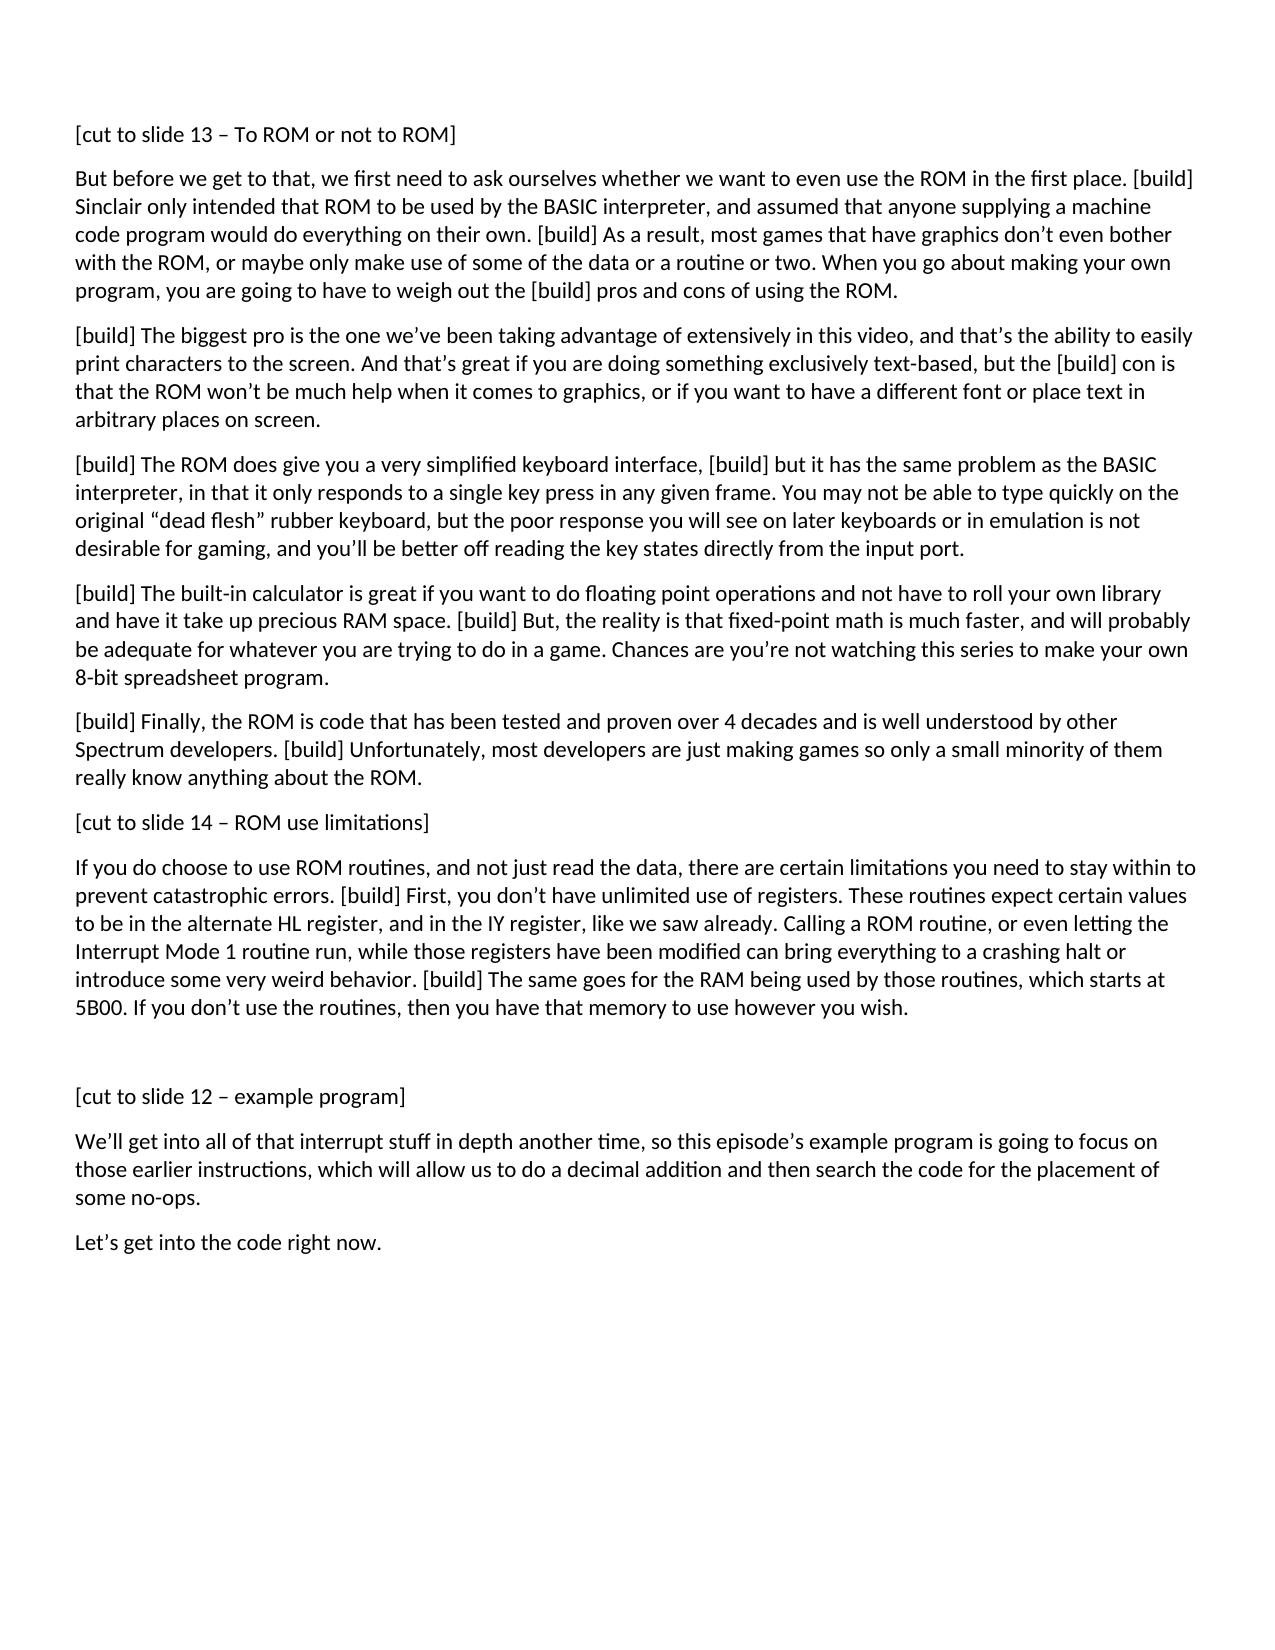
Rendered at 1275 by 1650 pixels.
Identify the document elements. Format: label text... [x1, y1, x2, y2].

text [build] The built-in calculator is great if you want to do floating point operations and not have to roll your own library and have it take up precious RAM space. [build] But, the reality is that fixed-point math is much faster, and will probably be adequate for whatever you are trying to do in a game. Chances are you’re not watching this series to make your own 8-bit spreadsheet program. [75, 579, 1200, 691]
text [build] Finally, the ROM is code that has been tested and proven over 4 decades and is well understood by other Spectrum developers. [build] Unfortunately, most developers are just making games so only a small minority of them really know anything about the ROM. [75, 707, 1200, 791]
text [cut to slide 12 – example program] [75, 1082, 1200, 1110]
text We’ll get into all of that interrupt stuff in depth another time, so this episode’s example program is going to focus on those earlier instructions, which will allow us to do a decimal addition and then search the code for the placement of some no-ops. [75, 1127, 1200, 1211]
text [cut to slide 13 – To ROM or not to ROM] [75, 120, 1200, 148]
text If you do choose to use ROM routines, and not just read the data, there are certain limitations you need to stay within to prevent catastrophic errors. [build] First, you don’t have unlimited use of registers. These routines expect certain values to be in the alternate HL register, and in the IY register, like we saw already. Calling a ROM routine, or even letting the Interrupt Mode 1 routine run, while those registers have been modified can bring everything to a crashing halt or introduce some very weird behavior. [build] The same goes for the RAM being used by those routines, which starts at 5B00. If you don’t use the routines, then you have that memory to use however you wish. [75, 853, 1200, 1021]
text [build] The biggest pro is the one we’ve been taking advantage of extensively in this video, and that’s the ability to easily print characters to the screen. And that’s great if you are doing something exclusively text-based, but the [build] con is that the ROM won’t be much help when it comes to graphics, or if you want to have a different font or place text in arbitrary places on screen. [75, 321, 1200, 433]
text Let’s get into the code right now. [75, 1228, 1200, 1256]
text [build] The ROM does give you a very simplified keyboard interface, [build] but it has the same problem as the BASIC interpreter, in that it only responds to a single key press in any given frame. You may not be able to type quickly on the original “dead flesh” rubber keyboard, but the poor response you will see on later keyboards or in emulation is not desirable for gaming, and you’ll be better off reading the key states directly from the input port. [75, 450, 1200, 562]
text But before we get to that, we first need to ask ourselves whether we want to even use the ROM in the first place. [build] Sinclair only intended that ROM to be used by the BASIC interpreter, and assumed that anyone supplying a machine code program would do everything on their own. [build] As a result, most games that have graphics don’t even bother with the ROM, or maybe only make use of some of the data or a routine or two. When you go about making your own program, you are going to have to weigh out the [build] pros and cons of using the ROM. [75, 164, 1200, 304]
text [cut to slide 14 – ROM use limitations] [75, 808, 1200, 836]
